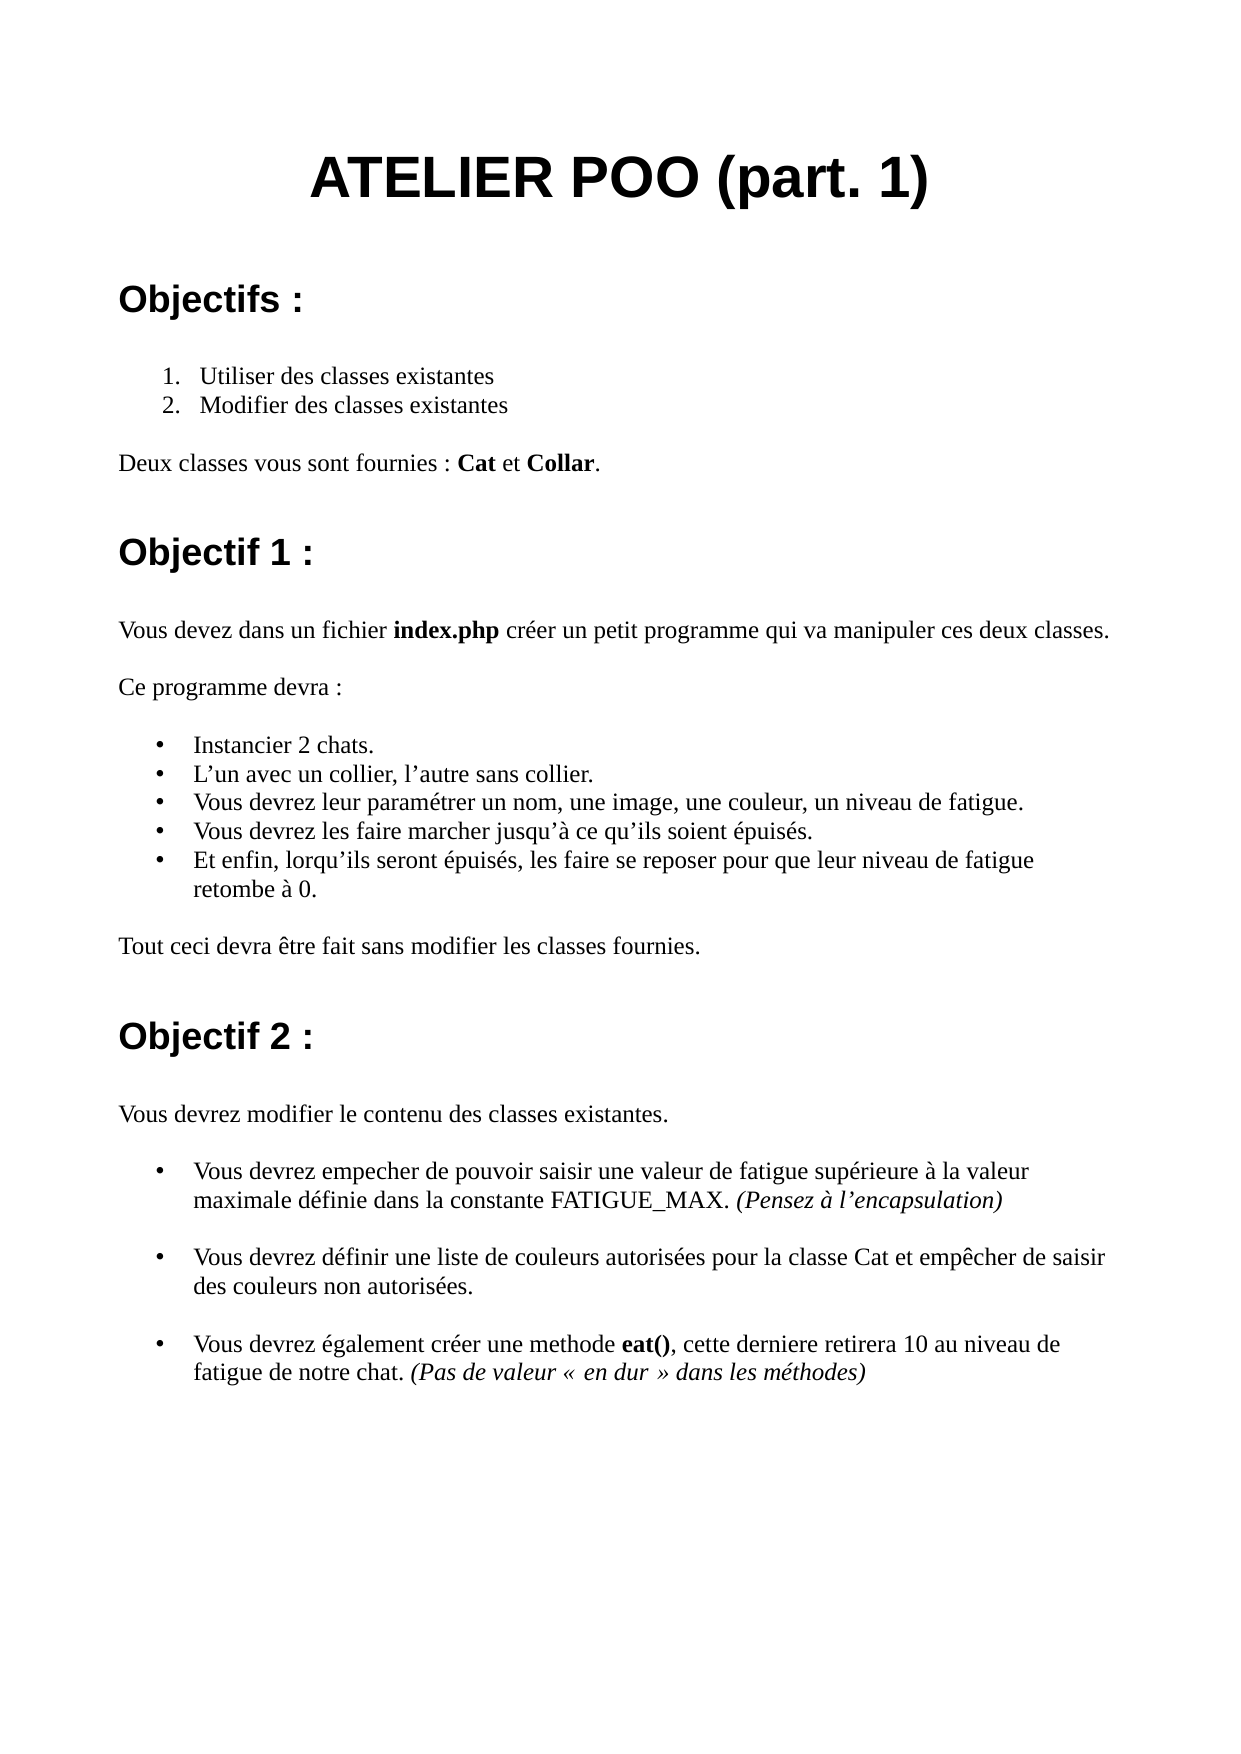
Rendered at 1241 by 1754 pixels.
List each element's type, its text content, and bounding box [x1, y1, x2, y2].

list Vous devrez définir une liste de couleurs autorisées pour la classe Cat et empêcher de saisir des couleurs non autorisées. [156, 1242, 1122, 1300]
list Vous devrez leur paramétrer un nom, une image, une couleur, un niveau de fatigue. [156, 787, 1122, 816]
list Instancier 2 chats. [156, 730, 1122, 759]
list L’un avec un collier, l’autre sans collier. [156, 759, 1122, 787]
subtitle Objectifs : [118, 276, 1122, 320]
list Vous devrez également créer une methode eat(), cette derniere retirera 10 au niveau de fatigue de notre chat. (Pas de valeur « en dur » dans les méthodes) [156, 1329, 1122, 1386]
text Vous devez dans un fichier index.php créer un petit programme qui va manipuler ces deux classes. [118, 615, 1122, 644]
text Deux classes vous sont fournies : Cat et Collar. [118, 448, 1122, 476]
text Ce programme devra : [118, 672, 1122, 701]
subtitle Objectif 2 : [118, 1014, 1122, 1057]
list Vous devrez les faire marcher jusqu’à ce qu’ils soient épuisés. [156, 816, 1122, 845]
list Utiliser des classes existantes [162, 361, 1122, 390]
list Et enfin, lorqu’ils seront épuisés, les faire se reposer pour que leur niveau de fatigue retombe à 0. [156, 845, 1122, 902]
text Vous devrez modifier le contenu des classes existantes. [118, 1099, 1122, 1127]
list Modifier des classes existantes [162, 390, 1122, 419]
subtitle Objectif 1 : [118, 530, 1122, 574]
title ATELIER POO (part. 1) [118, 143, 1122, 210]
text Tout ceci devra être fait sans modifier les classes fournies. [118, 931, 1122, 960]
list Vous devrez empecher de pouvoir saisir une valeur de fatigue supérieure à la valeur maximale définie dans la constante FATIGUE_MAX. (Pensez à l’encapsulation) [156, 1156, 1122, 1214]
